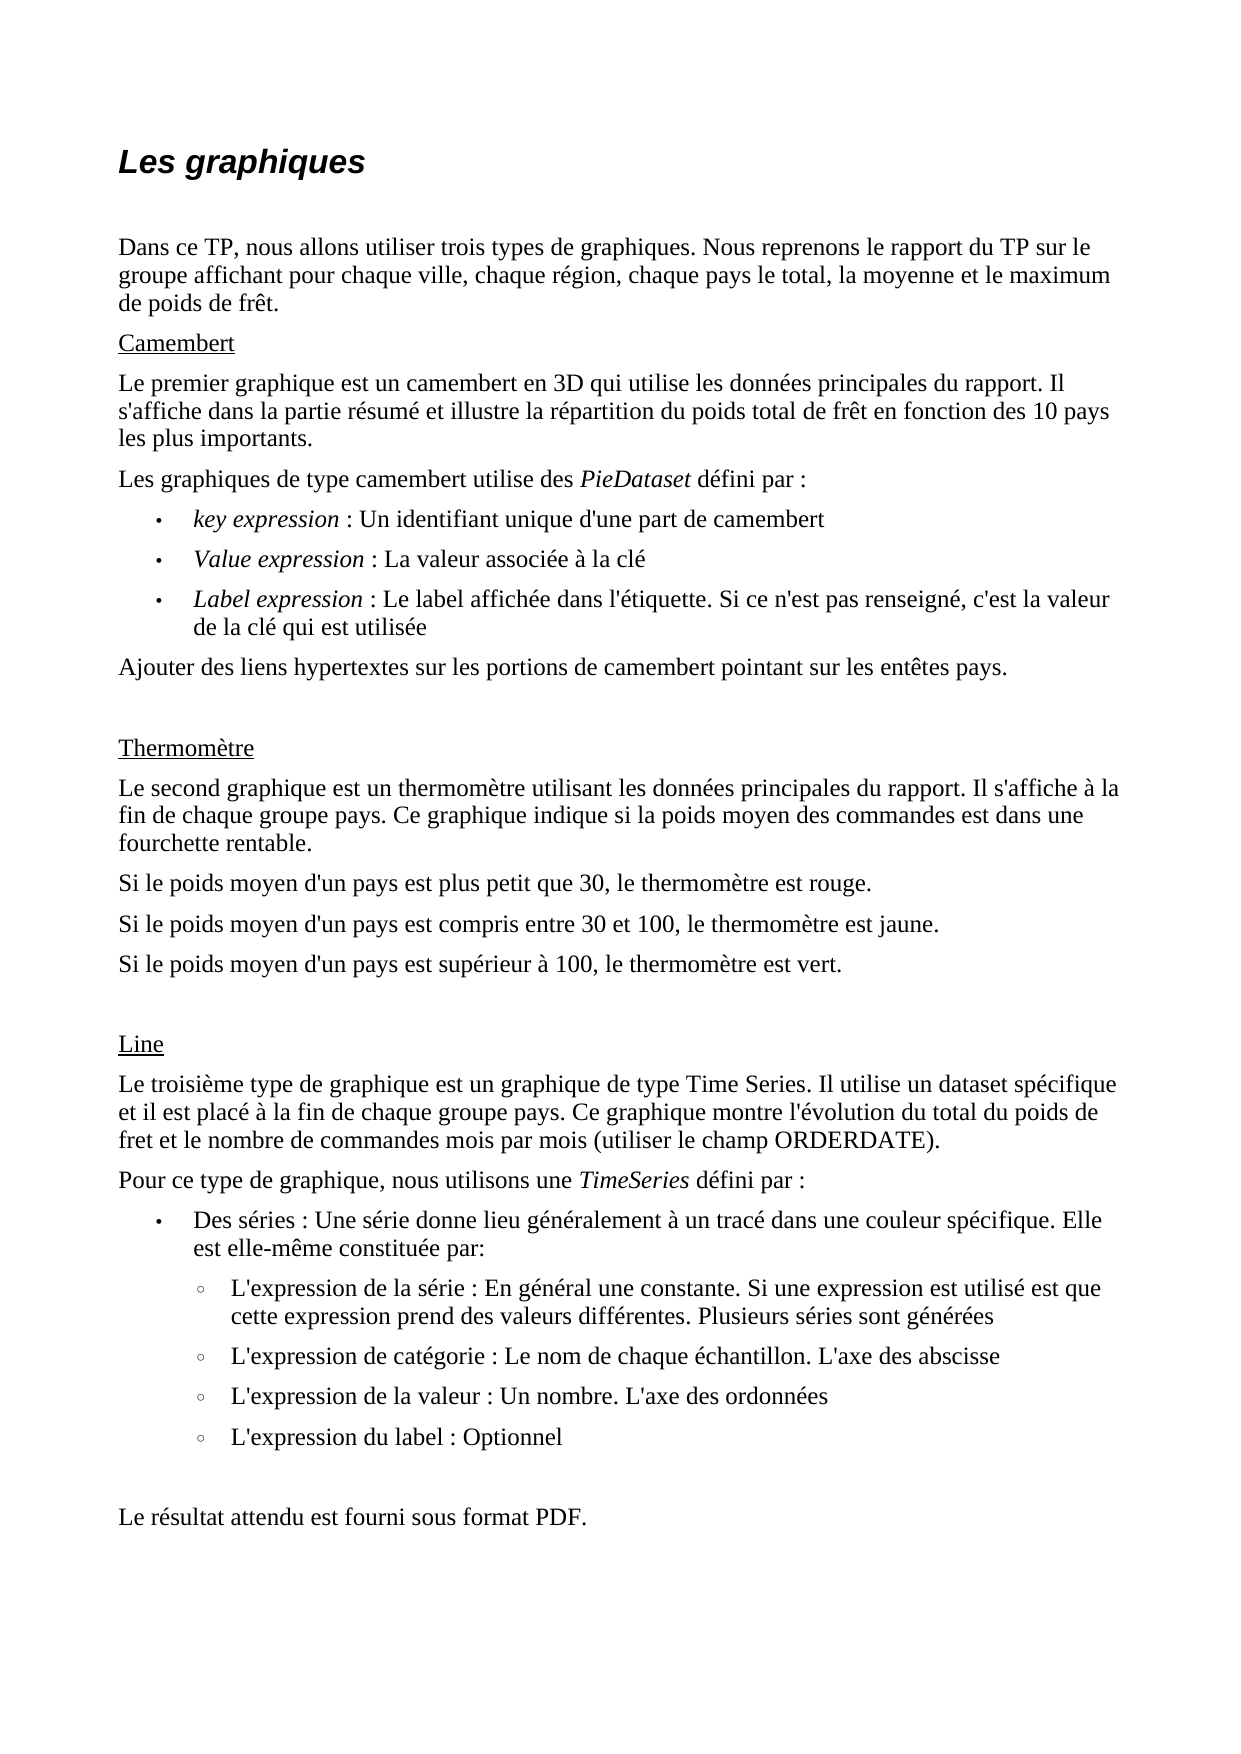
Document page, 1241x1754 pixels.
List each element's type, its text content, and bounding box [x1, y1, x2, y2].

list key expression : Un identifiant unique d'une part de camembert [156, 505, 1122, 533]
text Le résultat attendu est fourni sous format PDF. [118, 1503, 1122, 1531]
list Label expression : Le label affichée dans l'étiquette. Si ce n'est pas renseigné, c'est la valeur de la clé qui est utilisée [156, 585, 1122, 641]
text Les graphiques de type camembert utilise des PieDataset défini par : [118, 465, 1122, 492]
text Camembert [118, 329, 1122, 357]
text Pour ce type de graphique, nous utilisons une TimeSeries défini par : [118, 1166, 1122, 1194]
list Des séries : Une série donne lieu généralement à un tracé dans une couleur spécifique. Elle est elle-même constituée par: [156, 1206, 1122, 1262]
text Si le poids moyen d'un pays est plus petit que 30, le thermomètre est rouge. [118, 869, 1122, 897]
list L'expression de la série : En général une constante. Si une expression est utilisé est que cette expression prend des valeurs différentes. Plusieurs séries sont générées [193, 1274, 1122, 1330]
list L'expression de catégorie : Le nom de chaque échantillon. L'axe des abscisse [193, 1342, 1122, 1370]
subtitle Les graphiques [118, 143, 1122, 181]
text Si le poids moyen d'un pays est supérieur à 100, le thermomètre est vert. [118, 950, 1122, 978]
text Thermomètre [118, 734, 1122, 761]
list Value expression : La valeur associée à la clé [156, 545, 1122, 573]
text Line [118, 1030, 1122, 1058]
text Le premier graphique est un camembert en 3D qui utilise les données principales du rapport. Il s'affiche dans la partie résumé et illustre la répartition du poids total de frêt en fonction des 10 pays les plus importants. [118, 369, 1122, 452]
text Dans ce TP, nous allons utiliser trois types de graphiques. Nous reprenons le rapport du TP sur le groupe affichant pour chaque ville, chaque région, chaque pays le total, la moyenne et le maximum de poids de frêt. [118, 233, 1122, 316]
text Si le poids moyen d'un pays est compris entre 30 et 100, le thermomètre est jaune. [118, 910, 1122, 937]
list L'expression de la valeur : Un nombre. L'axe des ordonnées [193, 1382, 1122, 1410]
list L'expression du label : Optionnel [193, 1423, 1122, 1450]
text Le second graphique est un thermomètre utilisant les données principales du rapport. Il s'affiche à la fin de chaque groupe pays. Ce graphique indique si la poids moyen des commandes est dans une fourchette rentable. [118, 774, 1122, 857]
text Ajouter des liens hypertextes sur les portions de camembert pointant sur les entêtes pays. [118, 653, 1122, 681]
text Le troisième type de graphique est un graphique de type Time Series. Il utilise un dataset spécifique et il est placé à la fin de chaque groupe pays. Ce graphique montre l'évolution du total du poids de fret et le nombre de commandes mois par mois (utiliser le champ ORDERDATE). [118, 1071, 1122, 1154]
